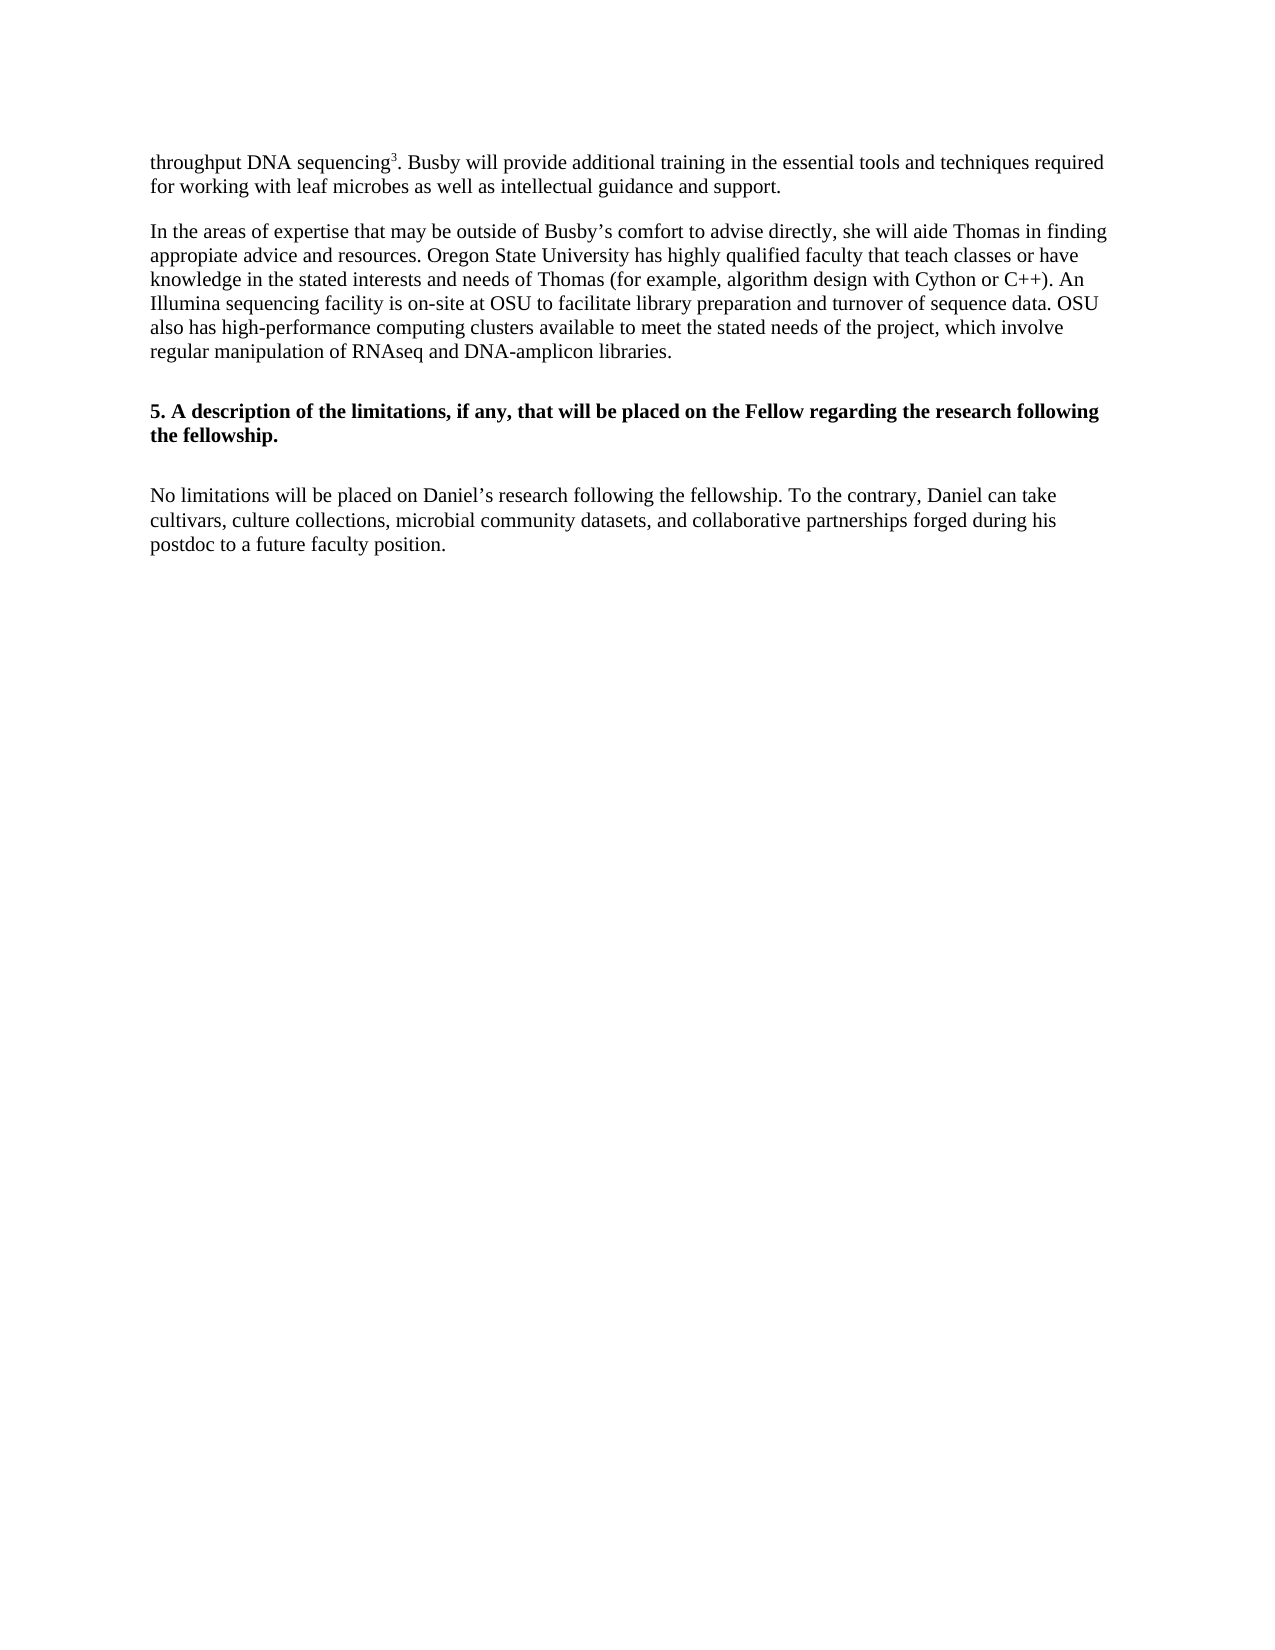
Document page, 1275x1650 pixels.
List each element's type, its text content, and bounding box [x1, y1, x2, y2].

text No limitations will be placed on Daniel’s research following the fellowship. To the contrary, Daniel can take cultivars, culture collections, microbial community datasets, and collaborative partnerships forged during his postdoc to a future faculty position. [150, 483, 1125, 556]
text throughput DNA sequencing3. Busby will provide additional training in the essential tools and techniques required for working with leaf microbes as well as intellectual guidance and support. [150, 150, 1125, 198]
text In the areas of expertise that may be outside of Busby’s comfort to advise directly, she will aide Thomas in finding appropiate advice and resources. Oregon State University has highly qualified faculty that teach classes or have knowledge in the stated interests and needs of Thomas (for example, algorithm design with Cython or C++). An Illumina sequencing facility is on-site at OSU to facilitate library preparation and turnover of sequence data. OSU also has high-performance computing clusters available to meet the stated needs of the project, which involve regular manipulation of RNAseq and DNA-amplicon libraries. [150, 219, 1125, 363]
subtitle 5. A description of the limitations, if any, that will be placed on the Fellow regarding the research following the fellowship. [150, 399, 1125, 447]
